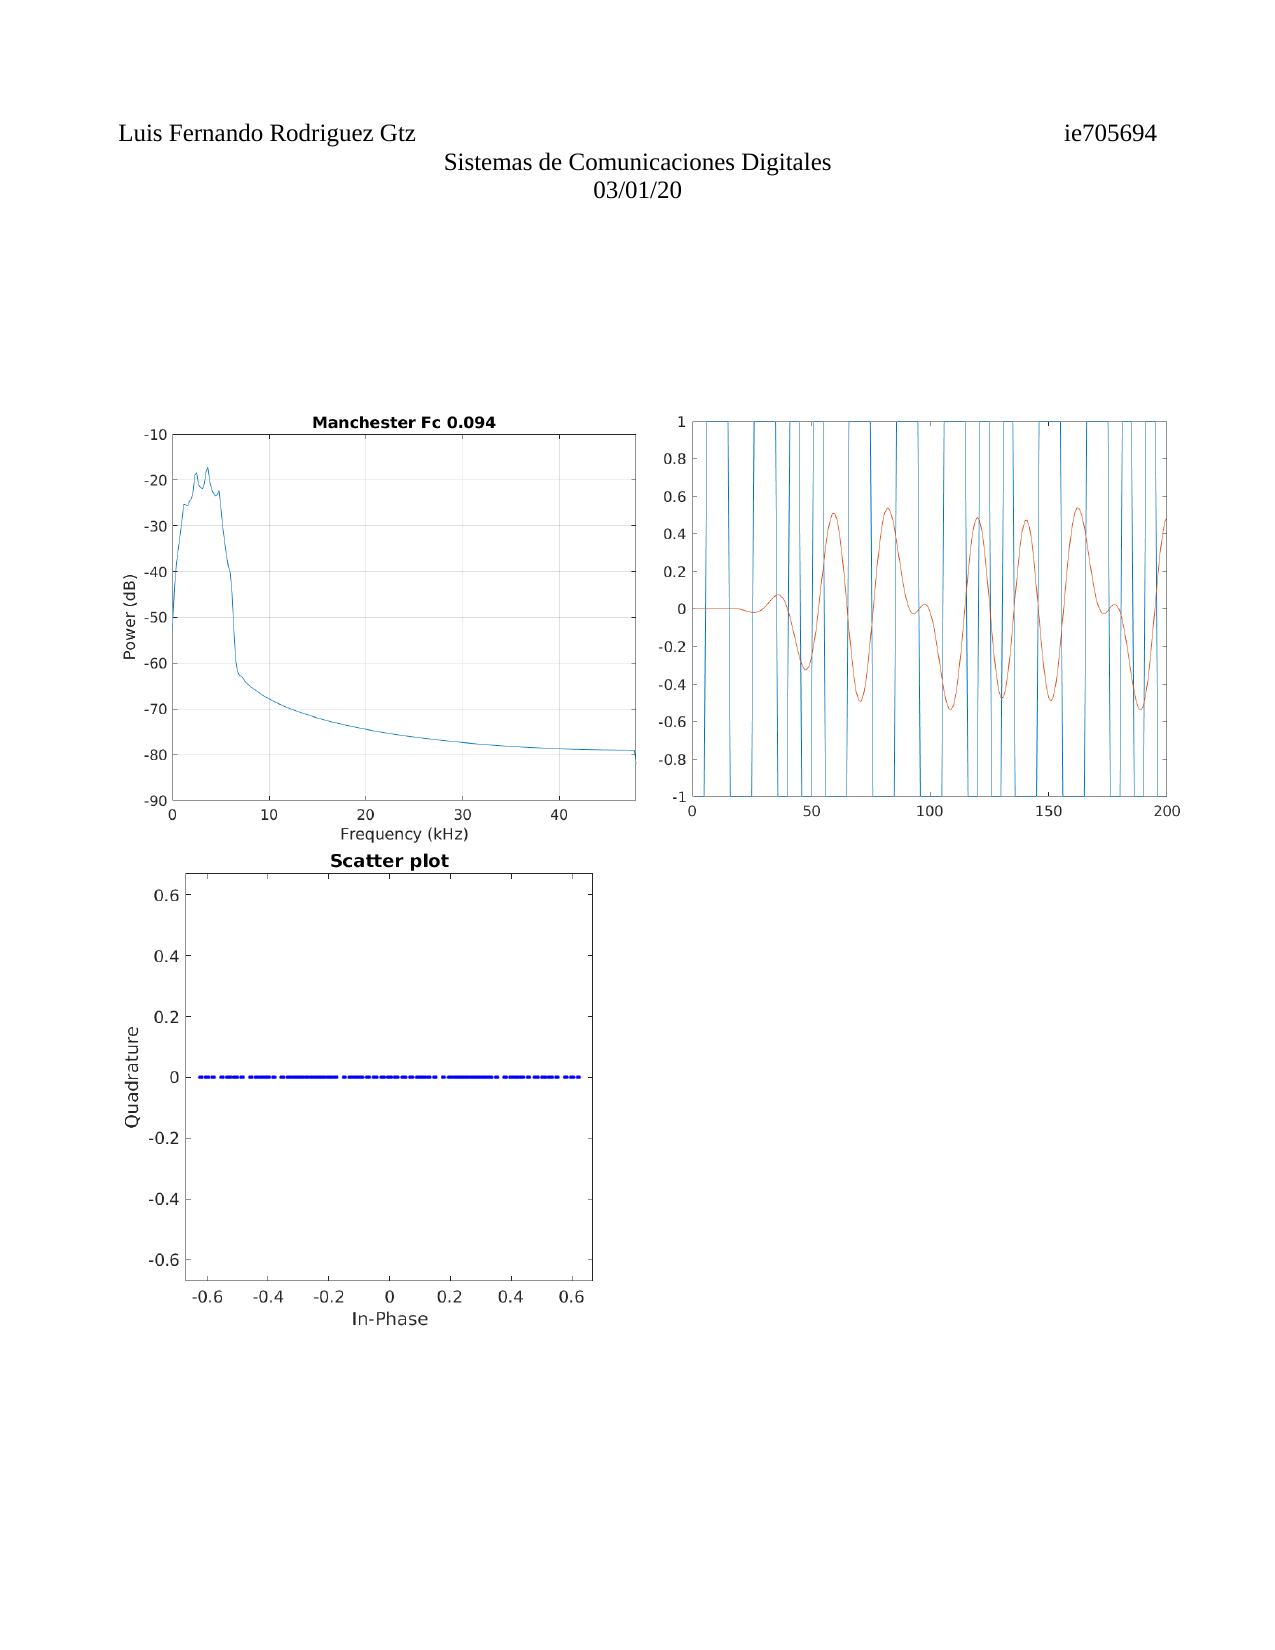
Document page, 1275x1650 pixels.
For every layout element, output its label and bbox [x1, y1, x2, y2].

picture [122, 851, 594, 1327]
picture [657, 414, 1181, 818]
picture [121, 414, 638, 844]
